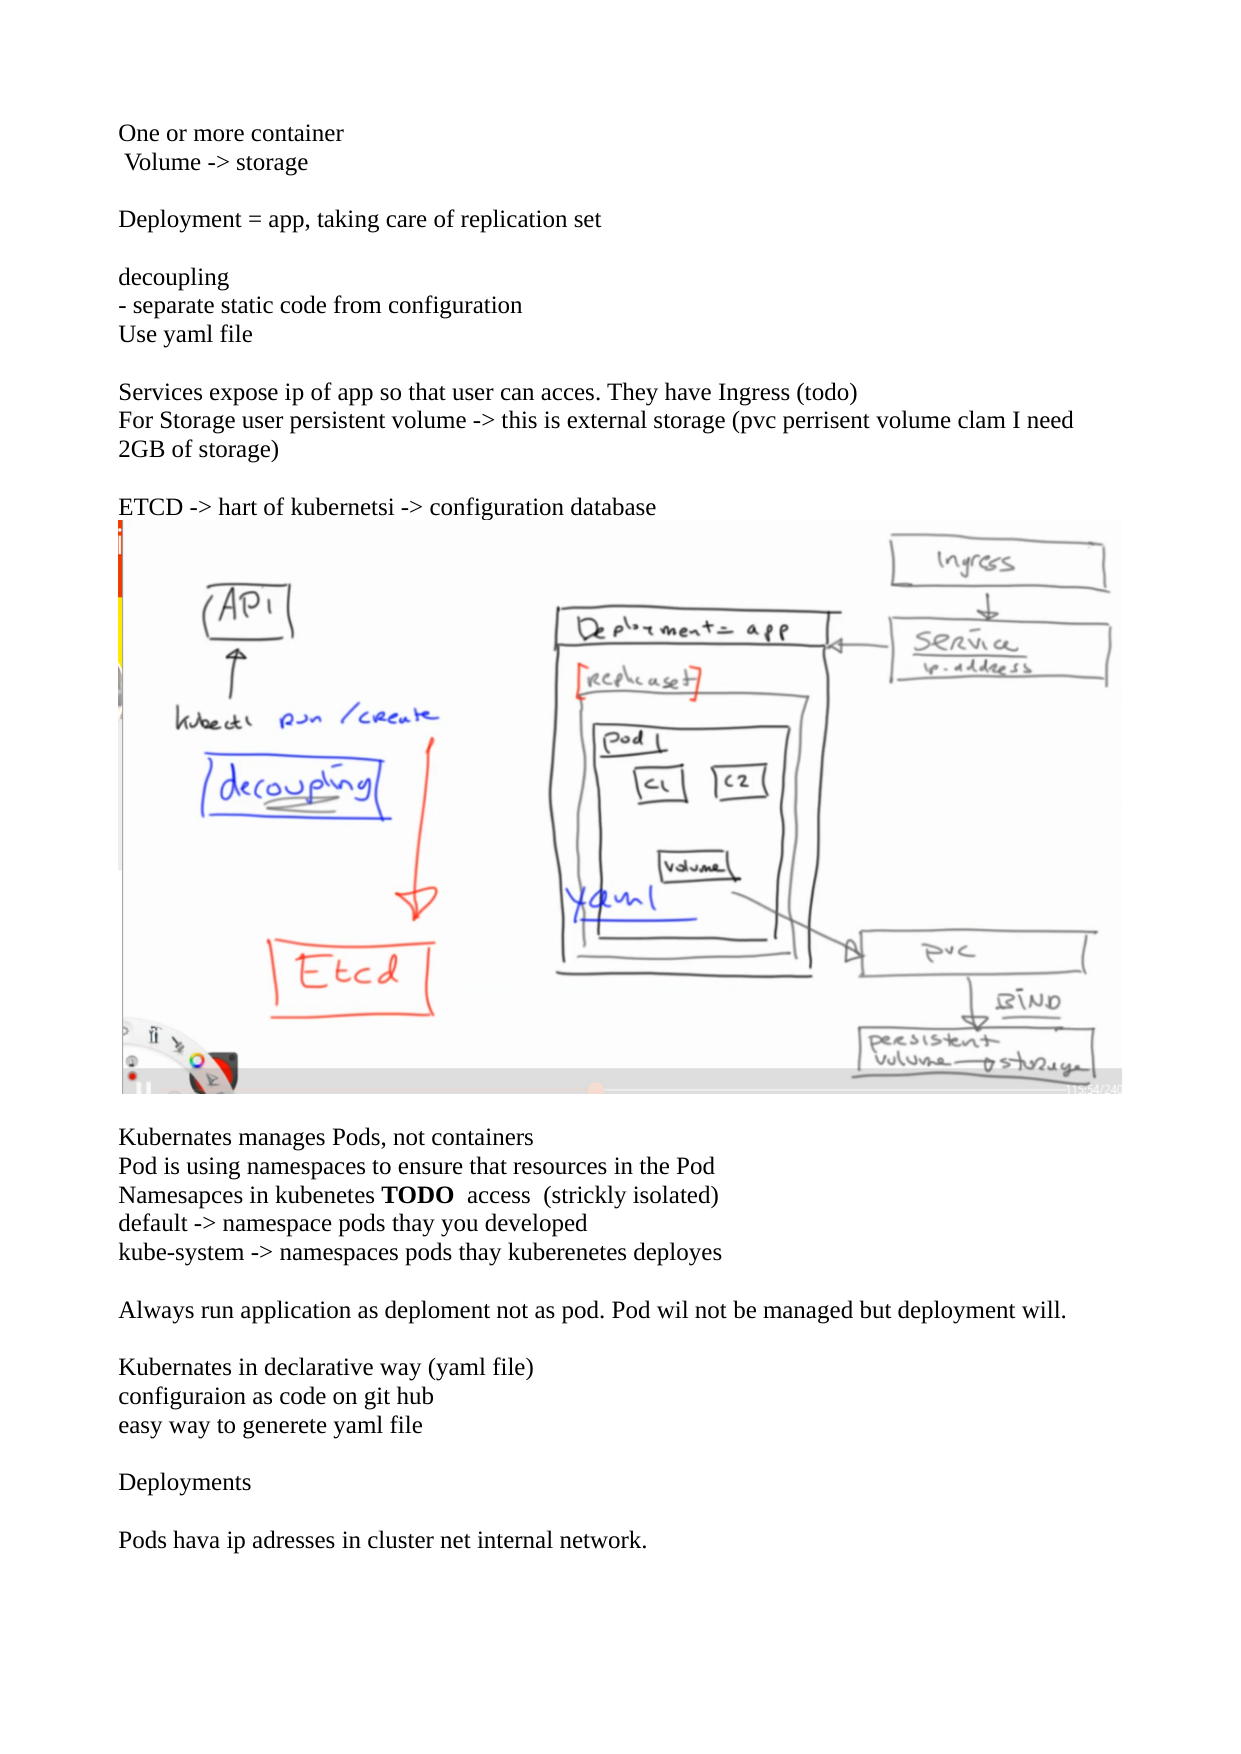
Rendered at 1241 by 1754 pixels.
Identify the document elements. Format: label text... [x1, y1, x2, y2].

text Kubernates in declarative way (yaml file) [118, 1352, 1122, 1381]
text Use yaml file [118, 319, 1122, 348]
text Pod is using namespaces to ensure that resources in the Pod [118, 1151, 1122, 1180]
text One or more container [118, 118, 1122, 147]
text Always run application as deploment not as pod. Pod wil not be managed but deployment will. [118, 1295, 1122, 1323]
text decoupling - separate static code from configuration [118, 262, 1122, 319]
text Deployment = app, taking care of replication set [118, 204, 1122, 233]
text default -> namespace pods thay you developed [118, 1208, 1122, 1237]
text Services expose ip of app so that user can acces. They have Ingress (todo) [118, 377, 1122, 406]
text Pods hava ip adresses in cluster net internal network. [118, 1525, 1122, 1553]
text ETCD -> hart of kubernetsi -> configuration database [118, 492, 1122, 520]
text Namesapces in kubenetes TODO access (strickly isolated) [118, 1180, 1122, 1208]
text Kubernates manages Pods, not containers [118, 1122, 1122, 1151]
text configuraion as code on git hub easy way to generete yaml file [118, 1381, 1122, 1438]
text kube-system -> namespaces pods thay kuberenetes deployes [118, 1237, 1122, 1266]
text Volume -> storage [118, 147, 1122, 176]
text Deployments [118, 1467, 1122, 1496]
text For Storage user persistent volume -> this is external storage (pvc perrisent volume clam I need 2GB of storage) [118, 406, 1122, 463]
picture [118, 520, 1123, 1094]
